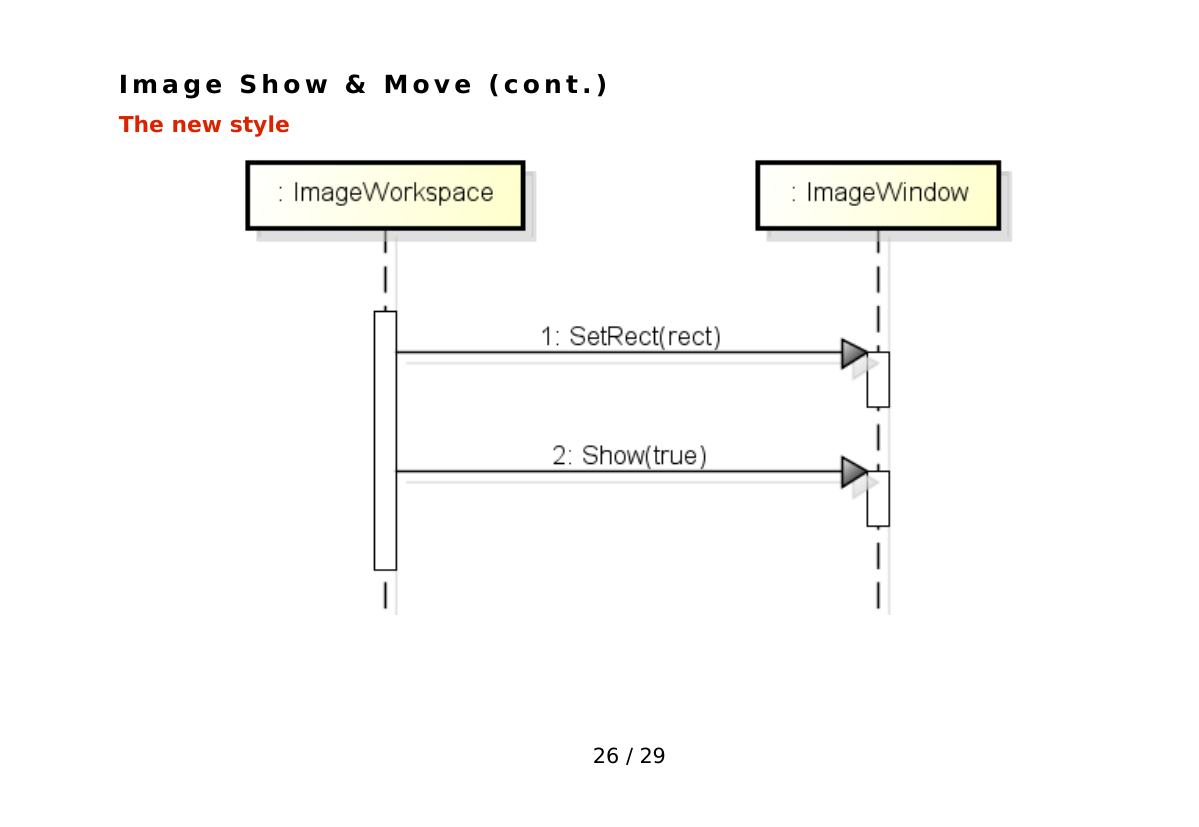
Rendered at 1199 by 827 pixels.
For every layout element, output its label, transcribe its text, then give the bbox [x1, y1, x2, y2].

title Image Show & Move (cont.) [118, 71, 1140, 100]
text The new style [118, 112, 1140, 137]
picture [230, 148, 1028, 615]
